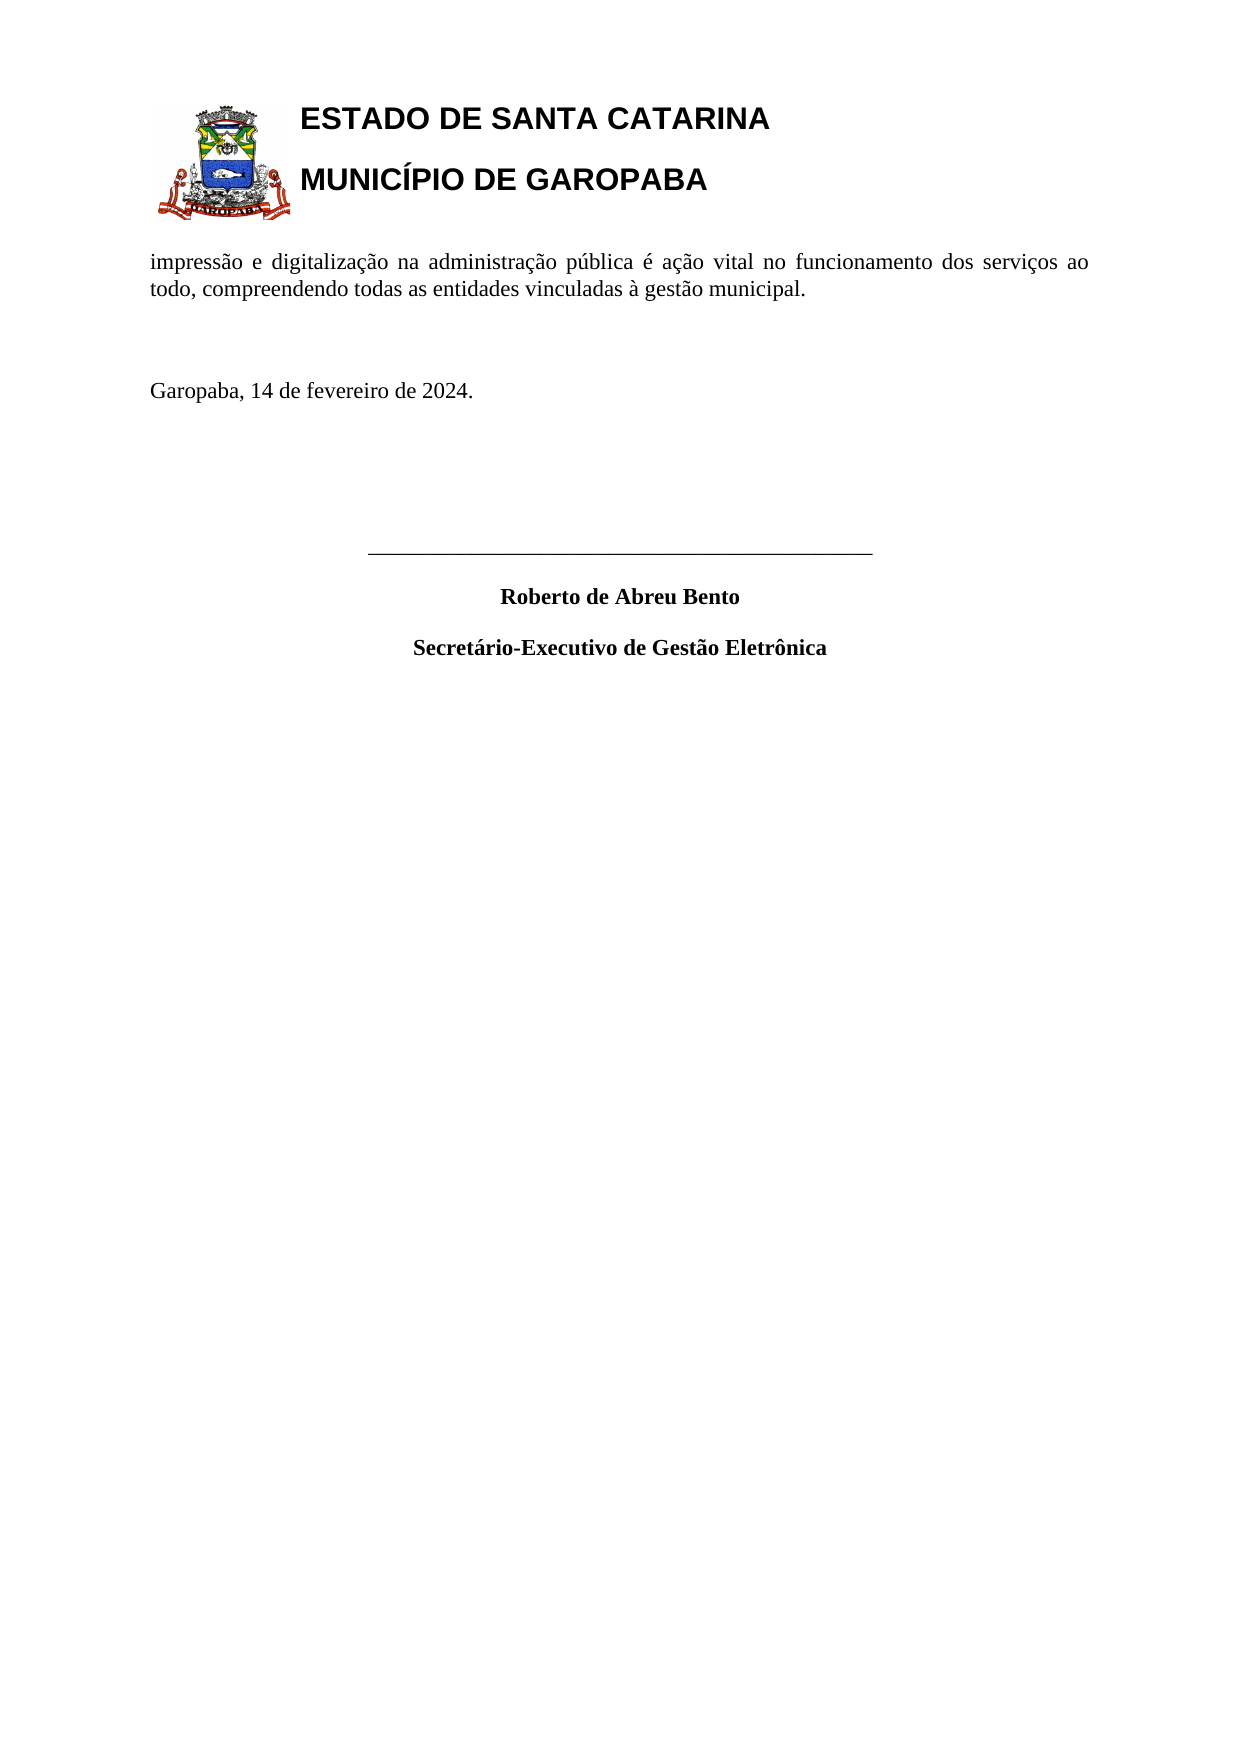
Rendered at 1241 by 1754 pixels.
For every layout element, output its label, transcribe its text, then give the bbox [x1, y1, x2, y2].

picture [153, 103, 290, 220]
text impressão e digitalização na administração pública é ação vital no funcionamento dos serviços ao todo, compreendendo todas as entidades vinculadas à gestão municipal. [150, 248, 1090, 301]
text Roberto de Abreu Bento [150, 583, 1090, 609]
text ____________________________________________ [150, 531, 1090, 558]
text Secretário-Executivo de Gestão Eletrônica [150, 634, 1090, 660]
text Garopaba, 14 de fevereiro de 2024. [150, 377, 1090, 404]
